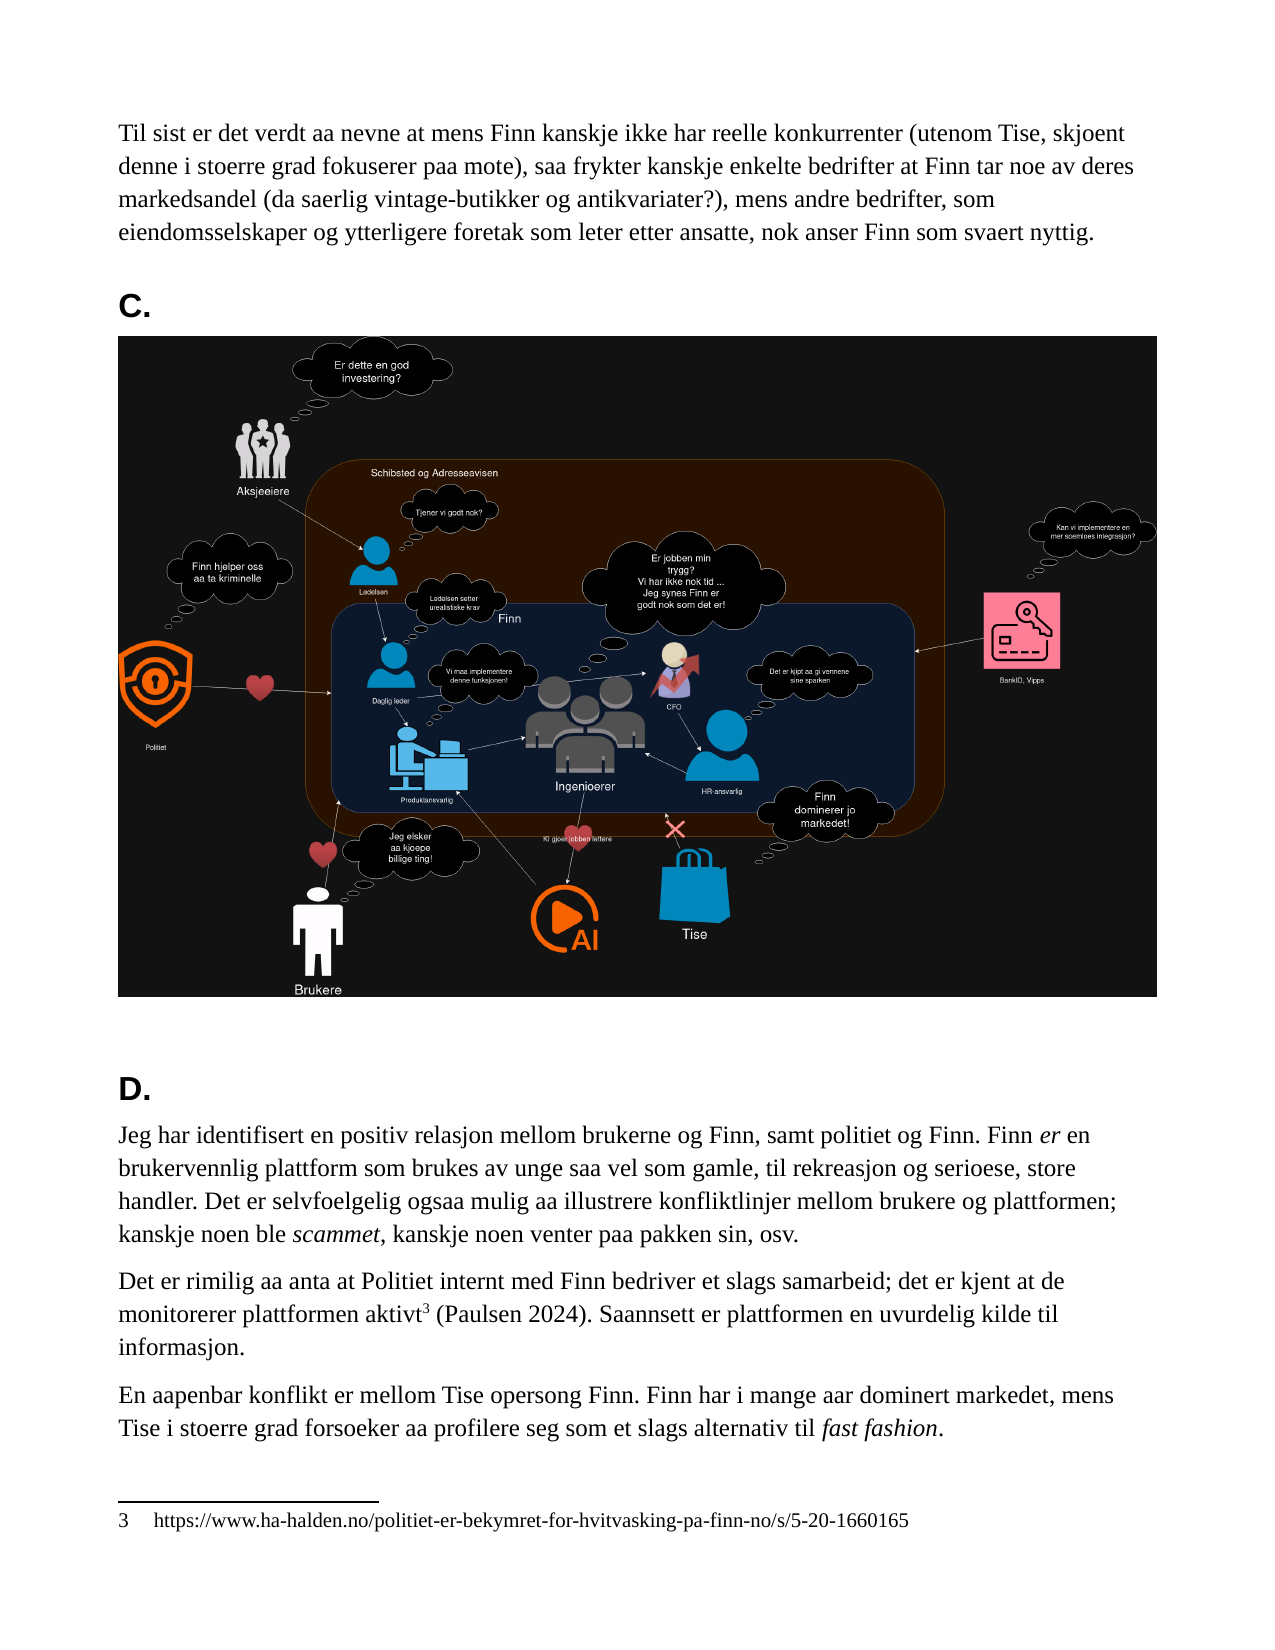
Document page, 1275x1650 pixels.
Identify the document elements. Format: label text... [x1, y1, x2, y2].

text Jeg har identifisert en positiv relasjon mellom brukerne og Finn, samt politiet og Finn. Finn er en brukervennlig plattform som brukes av unge saa vel som gamle, til rekreasjon og serioese, store handler. Det er selvfoelgelig ogsaa mulig aa illustrere konfliktlinjer mellom brukere og plattformen; kanskje noen ble scammet, kanskje noen venter paa pakken sin, osv. [118, 1120, 1157, 1248]
picture [118, 336, 1157, 997]
text Det er rimilig aa anta at Politiet internt med Finn bedriver et slags samarbeid; det er kjent at de monitorerer plattformen aktivt (Paulsen 2024). Saannsett er plattformen en uvurdelig kilde til informasjon. [118, 1266, 1157, 1361]
text En aapenbar konflikt er mellom Tise opersong Finn. Finn har i mange aar dominert markedet, mens Tise i stoerre grad forsoeker aa profilere seg som et slags alternativ til fast fashion. [118, 1380, 1157, 1442]
subtitle D. [118, 1069, 1157, 1107]
text Til sist er det verdt aa nevne at mens Finn kanskje ikke har reelle konkurrenter (utenom Tise, skjoent denne i stoerre grad fokuserer paa mote), saa frykter kanskje enkelte bedrifter at Finn tar noe av deres markedsandel (da saerlig vintage-butikker og antikvariater?), mens andre bedrifter, som eiendomsselskaper og ytterligere foretak som leter etter ansatte, nok anser Finn som svaert nyttig. [118, 118, 1157, 246]
text https://www.ha-halden.no/politiet-er-bekymret-for-hvitvasking-pa-finn-no/s/5-20-1660165 [118, 1508, 1157, 1532]
subtitle C. [118, 286, 1157, 324]
